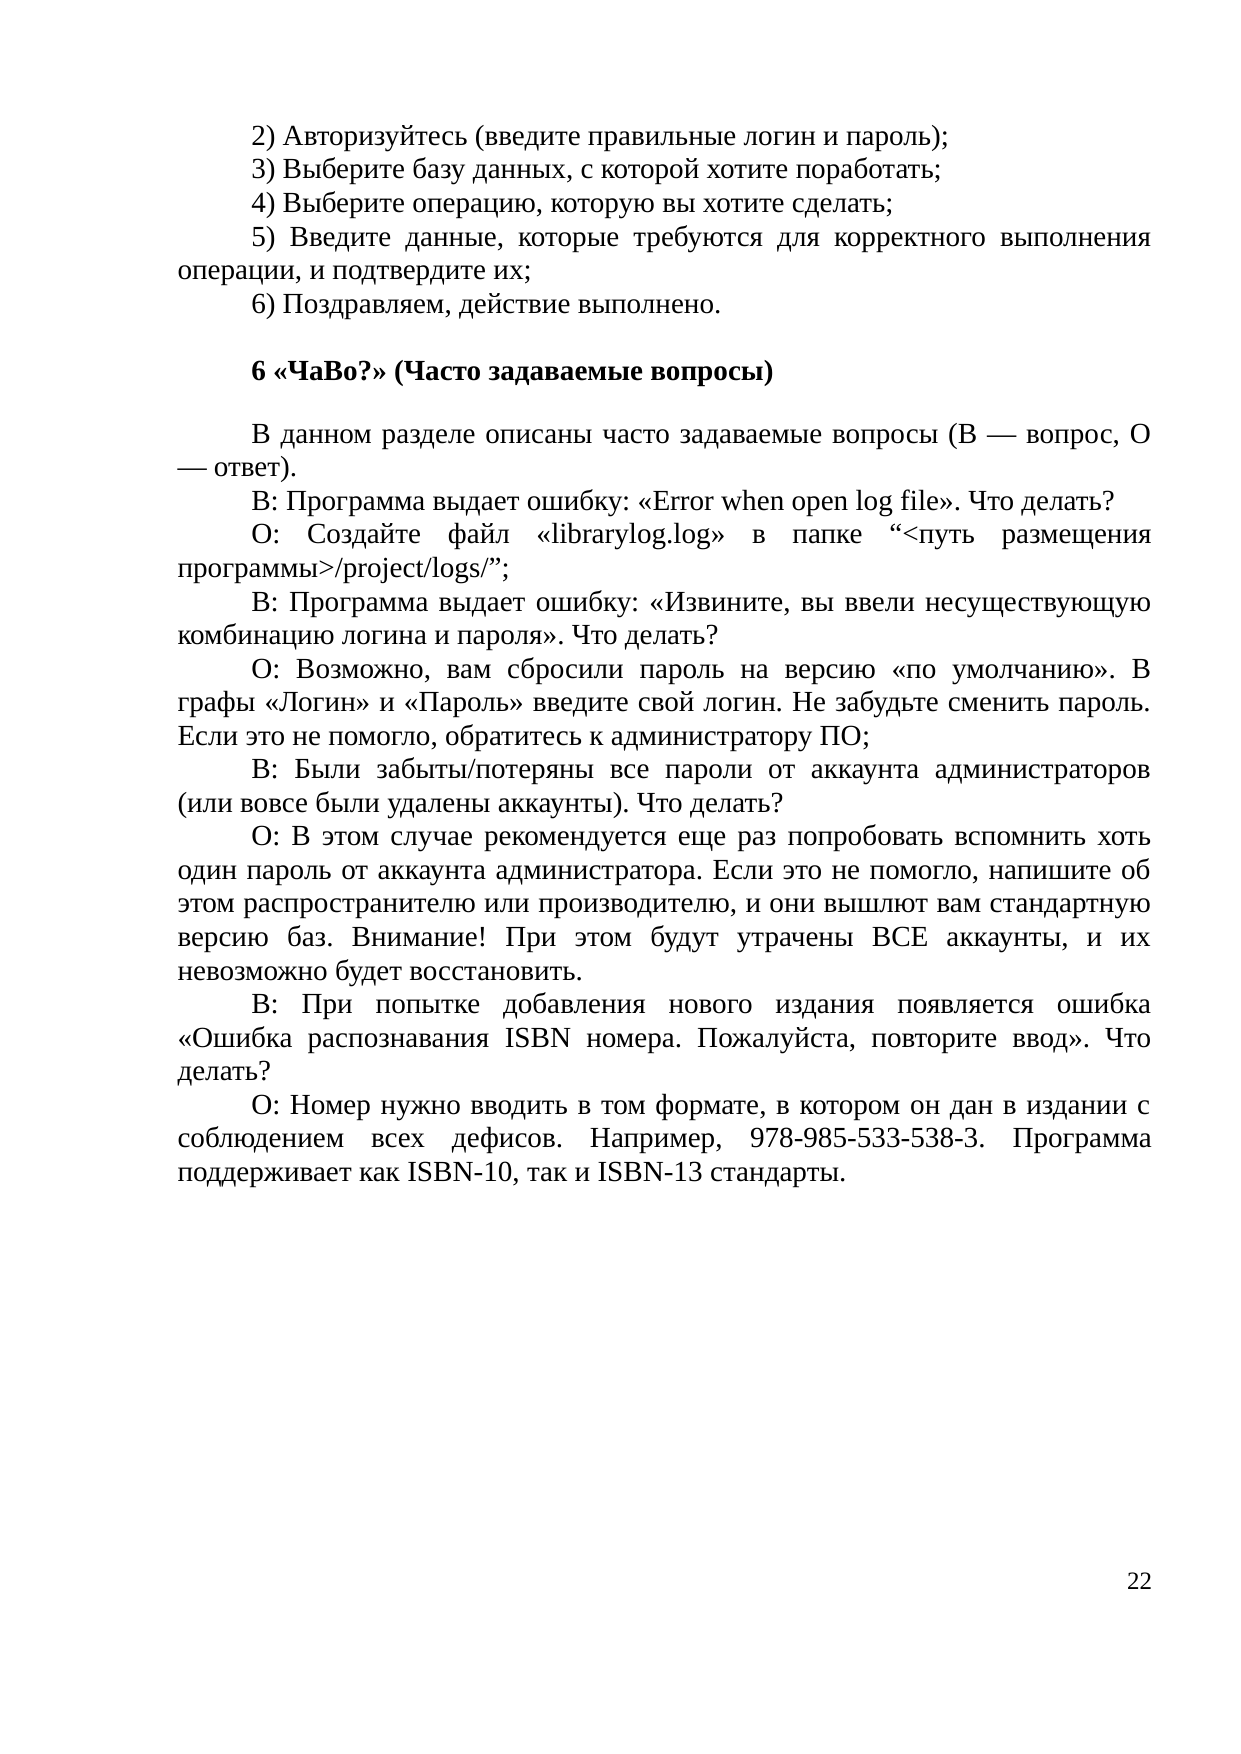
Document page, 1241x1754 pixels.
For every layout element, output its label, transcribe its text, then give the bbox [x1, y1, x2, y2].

text 2) Авторизуйтесь (введите правильные логин и пароль); [177, 118, 1152, 152]
text В данном разделе описаны часто задаваемые вопросы (В — вопрос, О — ответ). [177, 416, 1152, 483]
text 4) Выберите операцию, которую вы хотите сделать; [177, 185, 1152, 219]
text О: В этом случае рекомендуется еще раз попробовать вспомнить хоть один пароль от аккаунта администратора. Если это не помогло, напишите об этом распространителю или производителю, и они вышлют вам стандартную версию баз. Внимание! При этом будут утрачены ВСЕ аккаунты, и их невозможно будет восстановить. [177, 818, 1152, 986]
text 3) Выберите базу данных, с которой хотите поработать; [177, 152, 1152, 185]
text 5) Введите данные, которые требуются для корректного выполнения операции, и подтвердите их; [177, 219, 1152, 286]
subtitle 6 «ЧаВо?» (Часто задаваемые вопросы) [251, 353, 1152, 386]
text О: Создайте файл «librarylog.log» в папке “<путь размещения программы>/project/logs/”; [177, 517, 1152, 584]
text О: Возможно, вам сбросили пароль на версию «по умолчанию». В графы «Логин» и «Пароль» введите свой логин. Не забудьте сменить пароль. Если это не помогло, обратитесь к администратору ПО; [177, 651, 1152, 751]
text В: Программа выдает ошибку: «Error when open log file». Что делать? [177, 483, 1152, 517]
text В: Были забыты/потеряны все пароли от аккаунта администраторов (или вовсе были удалены аккаунты). Что делать? [177, 751, 1152, 818]
text О: Номер нужно вводить в том формате, в котором он дан в издании с соблюдением всех дефисов. Например, 978-985-533-538-3. Программа поддерживает как ISBN-10, так и ISBN-13 стандарты. [177, 1087, 1152, 1187]
text В: Программа выдает ошибку: «Извините, вы ввели несуществующую комбинацию логина и пароля». Что делать? [177, 584, 1152, 651]
text 6) Поздравляем, действие выполнено. [177, 286, 1152, 319]
text В: При попытке добавления нового издания появляется ошибка «Ошибка распознавания ISBN номера. Пожалуйста, повторите ввод». Что делать? [177, 986, 1152, 1087]
